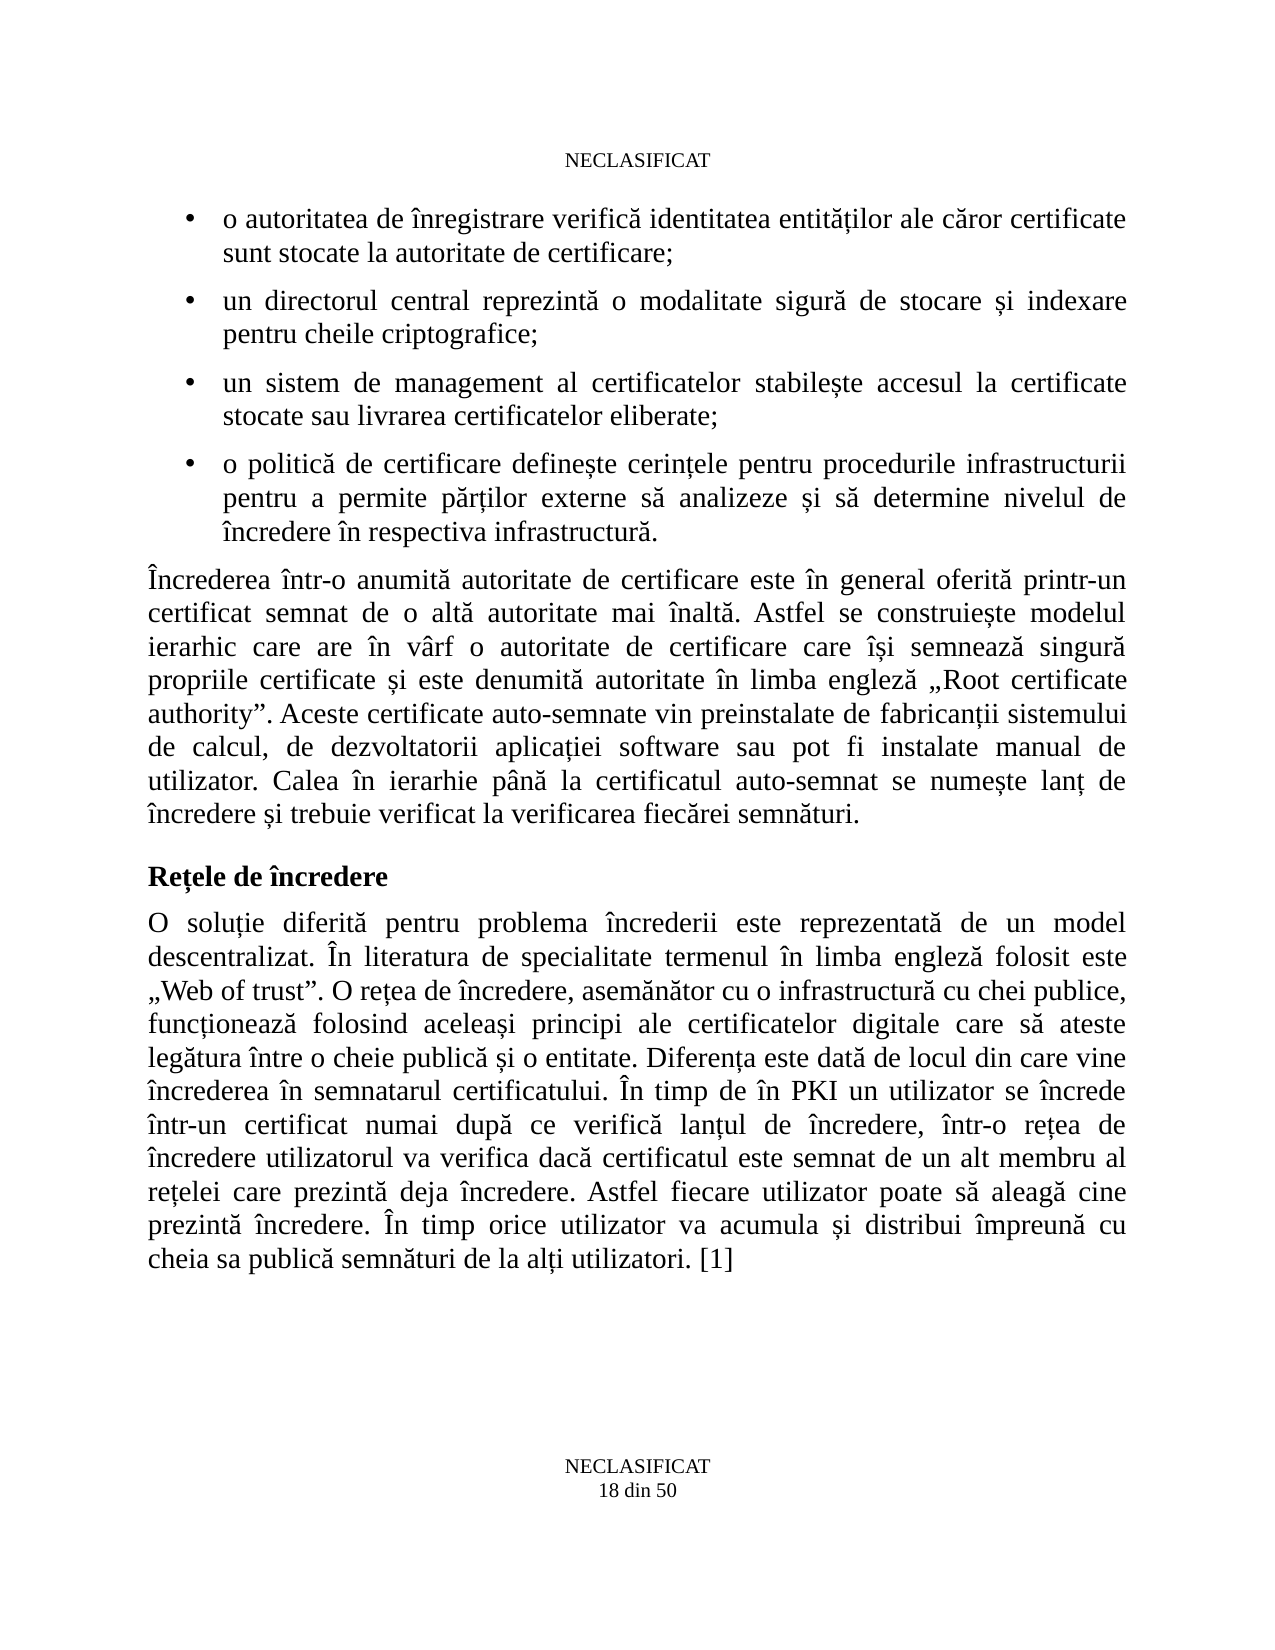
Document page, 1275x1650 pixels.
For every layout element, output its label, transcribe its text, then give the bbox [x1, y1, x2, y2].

text Încrederea într-o anumită autoritate de certificare este în general oferită printr-un certificat semnat de o altă autoritate mai înaltă. Astfel se construiește modelul ierarhic care are în vârf o autoritate de certificare care își semnează singură propriile certificate și este denumită autoritate în limba engleză „Root certificate authority”. Aceste certificate auto-semnate vin preinstalate de fabricanții sistemului de calcul, de dezvoltatorii aplicației software sau pot fi instalate manual de utilizator. Calea în ierarhie până la certificatul auto-semnat se numește lanț de încredere și trebuie verificat la verificarea fiecărei semnături. [148, 562, 1127, 830]
list un sistem de management al certificatelor stabilește accesul la certificate stocate sau livrarea certificatelor eliberate; [185, 365, 1127, 432]
text O soluție diferită pentru problema încrederii este reprezentată de un model descentralizat. În literatura de specialitate termenul în limba engleză folosit este „Web of trust”. O rețea de încredere, asemănător cu o infrastructură cu chei publice, funcționează folosind aceleași principi ale certificatelor digitale care să ateste legătura între o cheie publică și o entitate. Diferența este dată de locul din care vine încrederea în semnatarul certificatului. În timp de în PKI un utilizator se încrede într-un certificat numai după ce verifică lanțul de încredere, într-o rețea de încredere utilizatorul va verifica dacă certificatul este semnat de un alt membru al rețelei care prezintă deja încredere. Astfel fiecare utilizator poate să aleagă cine prezintă încredere. În timp orice utilizator va acumula și distribui împreună cu cheia sa publică semnături de la alți utilizatori. [1] [148, 906, 1127, 1274]
subtitle Rețele de încredere [148, 859, 1127, 893]
list un directorul central reprezintă o modalitate sigură de stocare și indexare pentru cheile criptografice; [185, 283, 1127, 350]
list o autoritatea de înregistrare verifică identitatea entităților ale căror certificate sunt stocate la autoritate de certificare; [185, 201, 1127, 268]
list o politică de certificare definește cerințele pentru procedurile infrastructurii pentru a permite părților externe să analizeze și să determine nivelul de încredere în respectiva infrastructură. [185, 446, 1127, 547]
